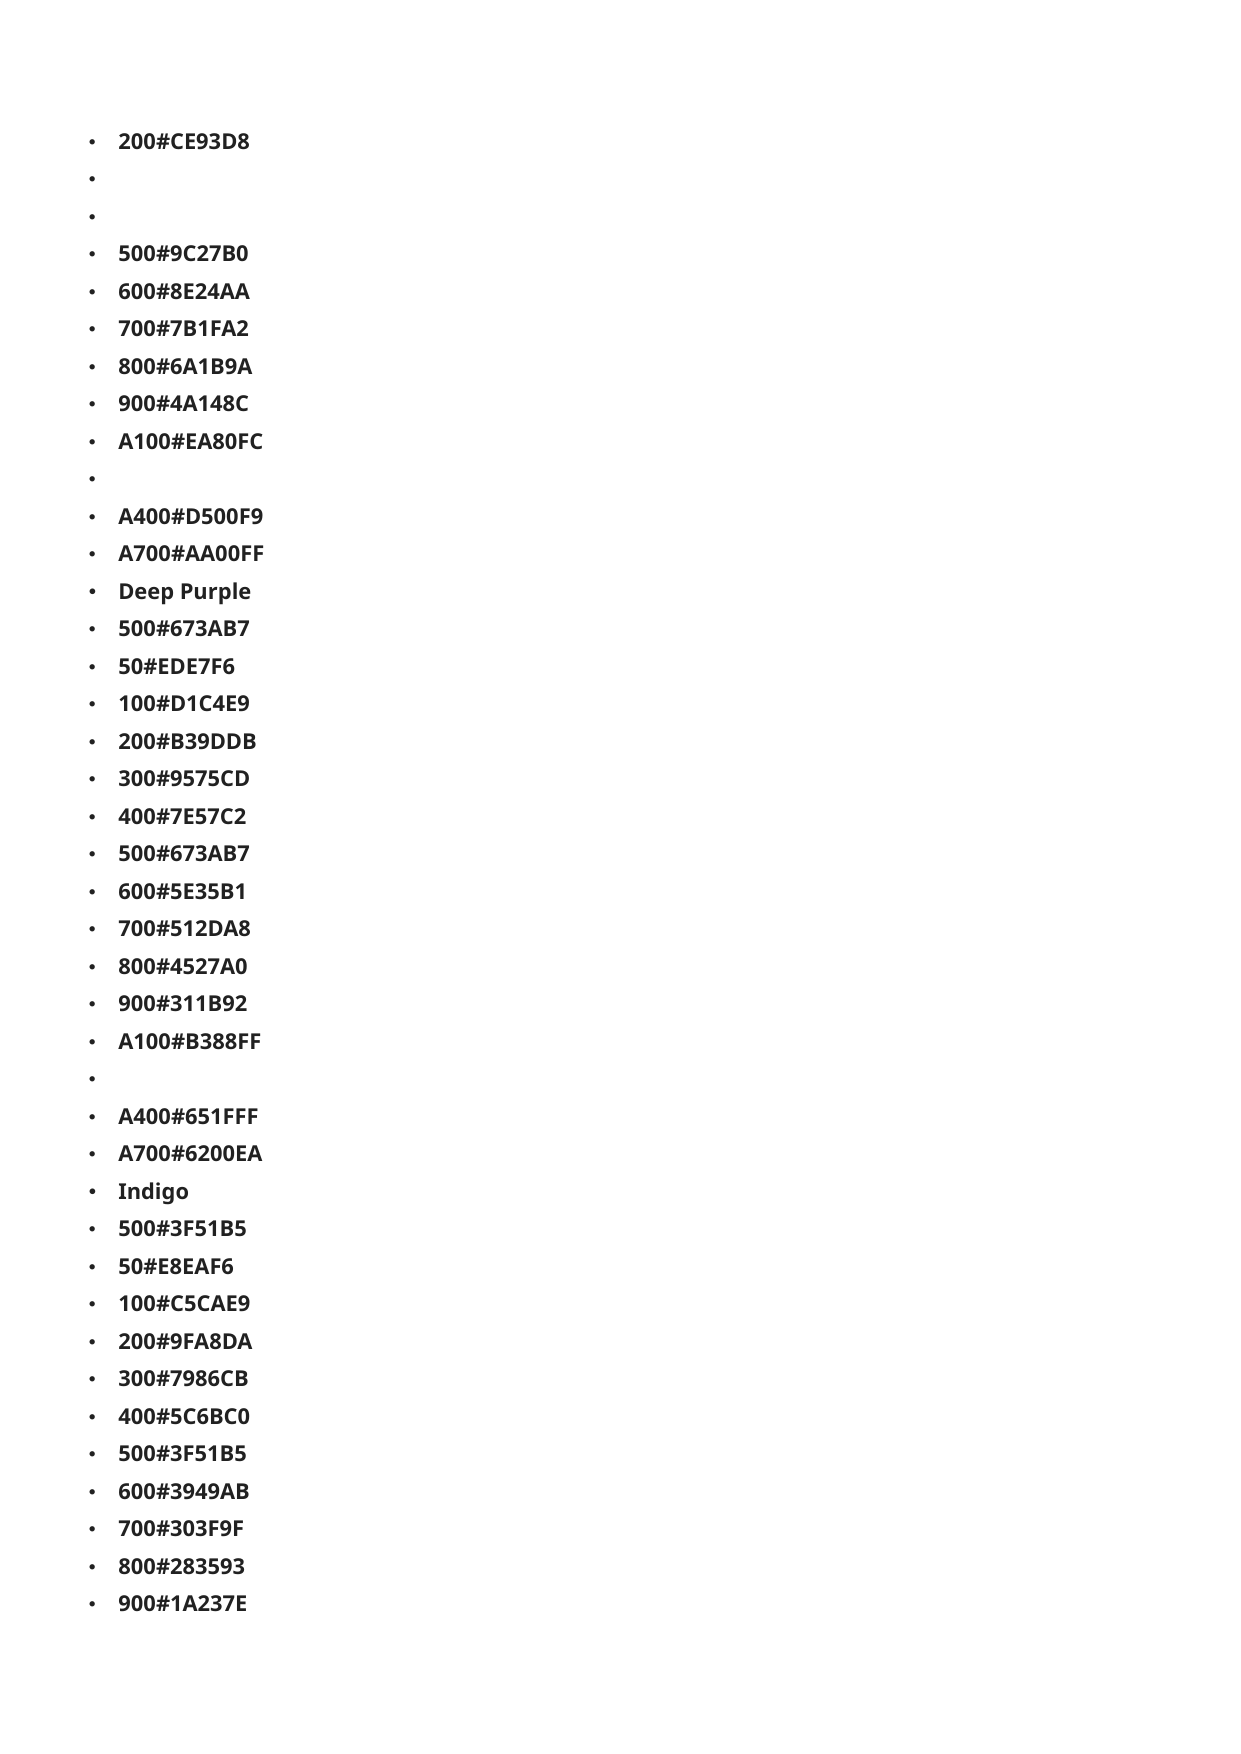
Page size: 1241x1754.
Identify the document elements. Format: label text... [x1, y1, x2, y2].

list A200#E040FB [118, 456, 1122, 493]
list 600#5E35B1 [118, 868, 1122, 906]
list 100#D1C4E9 [118, 681, 1122, 718]
list 500#673AB7 [118, 606, 1122, 643]
list 700#7B1FA2 [118, 306, 1122, 343]
list 300#7986CB [118, 1356, 1122, 1393]
list A400#D500F9 [118, 493, 1122, 531]
list 900#4A148C [118, 381, 1122, 418]
list 700#303F9F [118, 1506, 1122, 1543]
list 500#673AB7 [118, 831, 1122, 868]
list 200#9FA8DA [118, 1318, 1122, 1356]
list 800#6A1B9A [118, 343, 1122, 381]
list 400#7E57C2 [118, 793, 1122, 831]
list Deep Purple [118, 568, 1122, 606]
list 500#9C27B0 [118, 231, 1122, 268]
list 700#512DA8 [118, 906, 1122, 943]
list 300#9575CD [118, 756, 1122, 793]
list A400#651FFF [118, 1093, 1122, 1131]
list 900#1A237E [118, 1581, 1122, 1618]
list 400#AB47BC [118, 193, 1122, 231]
list 50#E8EAF6 [118, 1243, 1122, 1281]
list A700#AA00FF [118, 531, 1122, 568]
list 200#CE93D8 [118, 118, 1122, 156]
list 400#5C6BC0 [118, 1393, 1122, 1431]
list 100#C5CAE9 [118, 1281, 1122, 1318]
list 600#8E24AA [118, 268, 1122, 306]
list A700#6200EA [118, 1131, 1122, 1168]
list 900#311B92 [118, 981, 1122, 1018]
list Indigo [118, 1168, 1122, 1206]
list 500#3F51B5 [118, 1206, 1122, 1243]
list 500#3F51B5 [118, 1431, 1122, 1468]
list A100#EA80FC [118, 418, 1122, 456]
list 50#EDE7F6 [118, 643, 1122, 681]
list A100#B388FF [118, 1018, 1122, 1056]
list 800#4527A0 [118, 943, 1122, 981]
list 300#BA68C8 [118, 156, 1122, 193]
list 200#B39DDB [118, 718, 1122, 756]
list A200#7C4DFF [118, 1056, 1122, 1093]
list 800#283593 [118, 1543, 1122, 1581]
list 600#3949AB [118, 1468, 1122, 1506]
